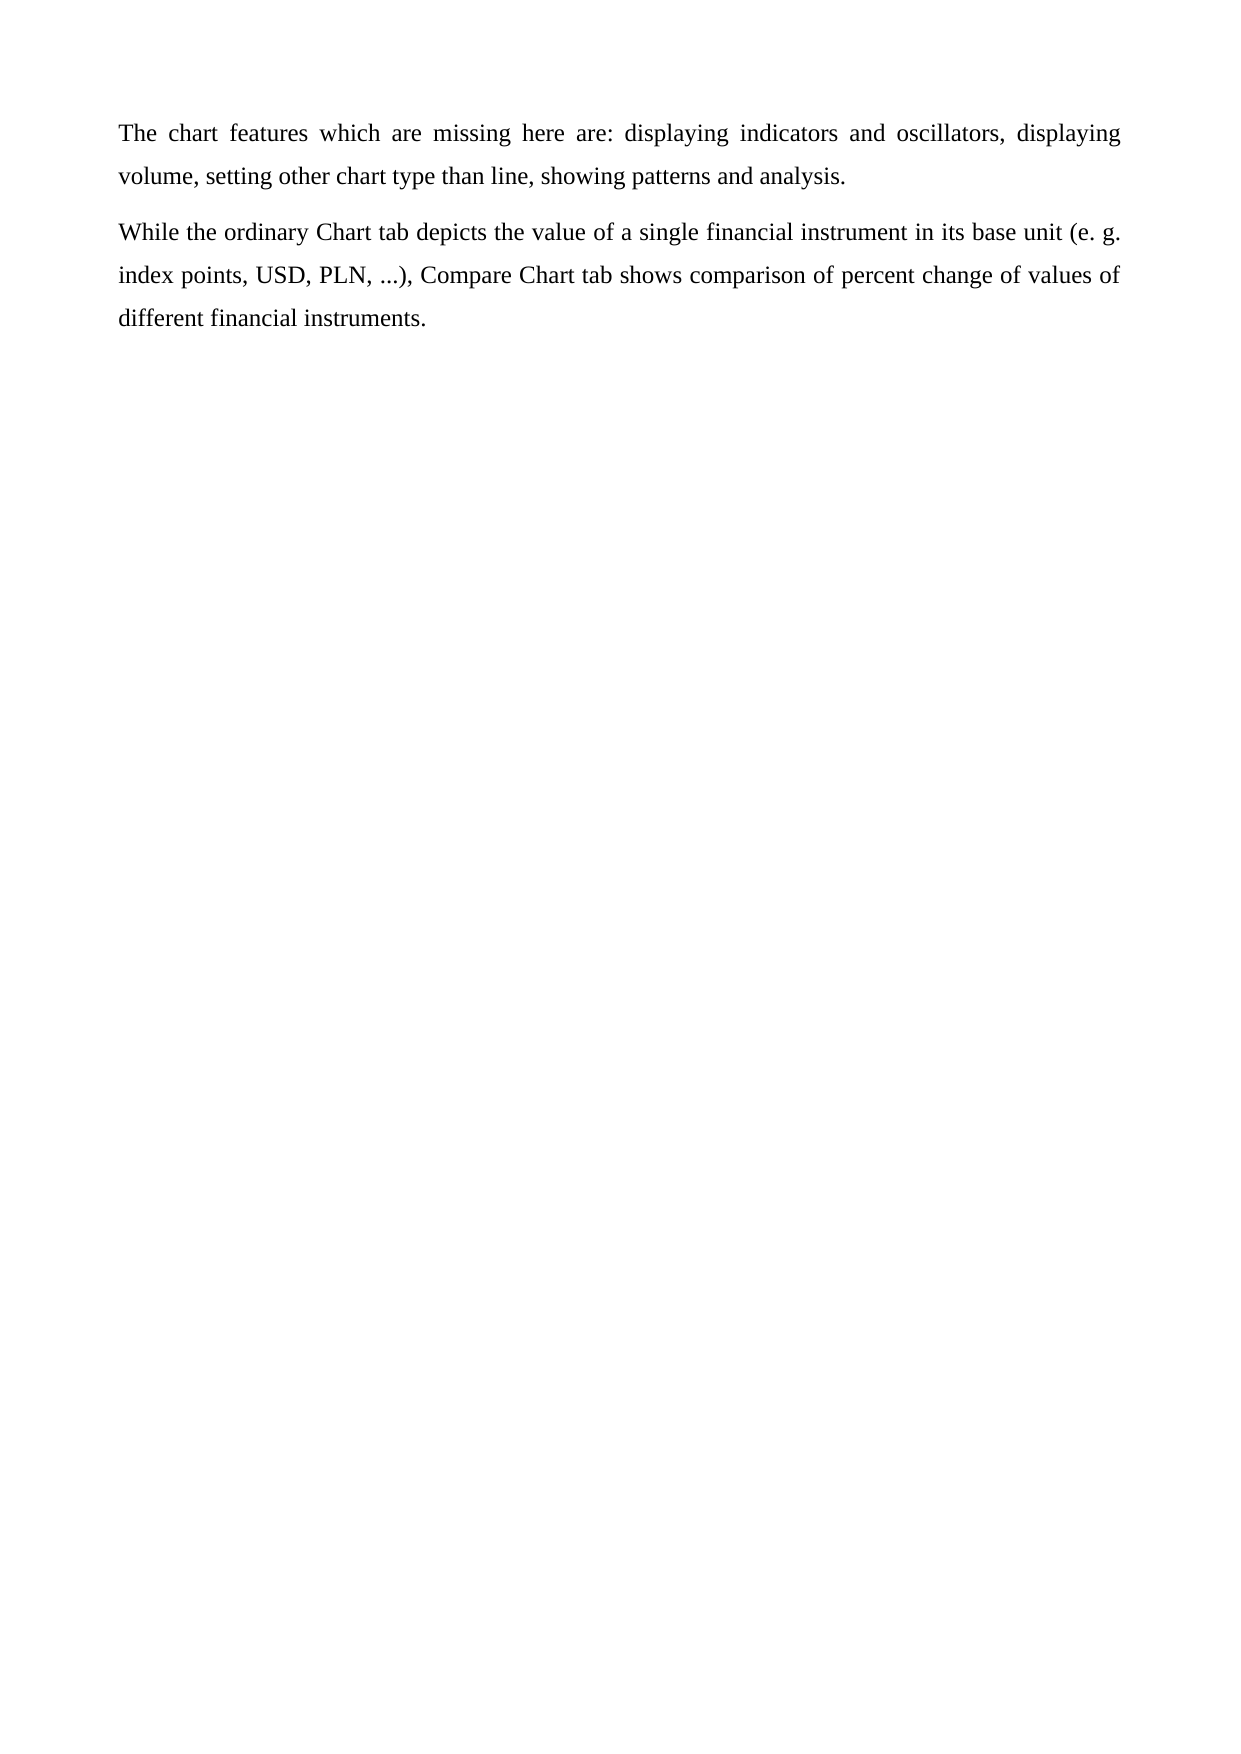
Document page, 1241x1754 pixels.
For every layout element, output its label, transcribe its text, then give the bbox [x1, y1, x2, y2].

text While the ordinary Chart tab depicts the value of a single financial instrument in its base unit (e. g. index points, USD, PLN, ...), Compare Chart tab shows comparison of percent change of values of different financial instruments. [118, 217, 1122, 332]
text The chart features which are missing here are: displaying indicators and oscillators, displaying volume, setting other chart type than line, showing patterns and analysis. [118, 118, 1122, 190]
